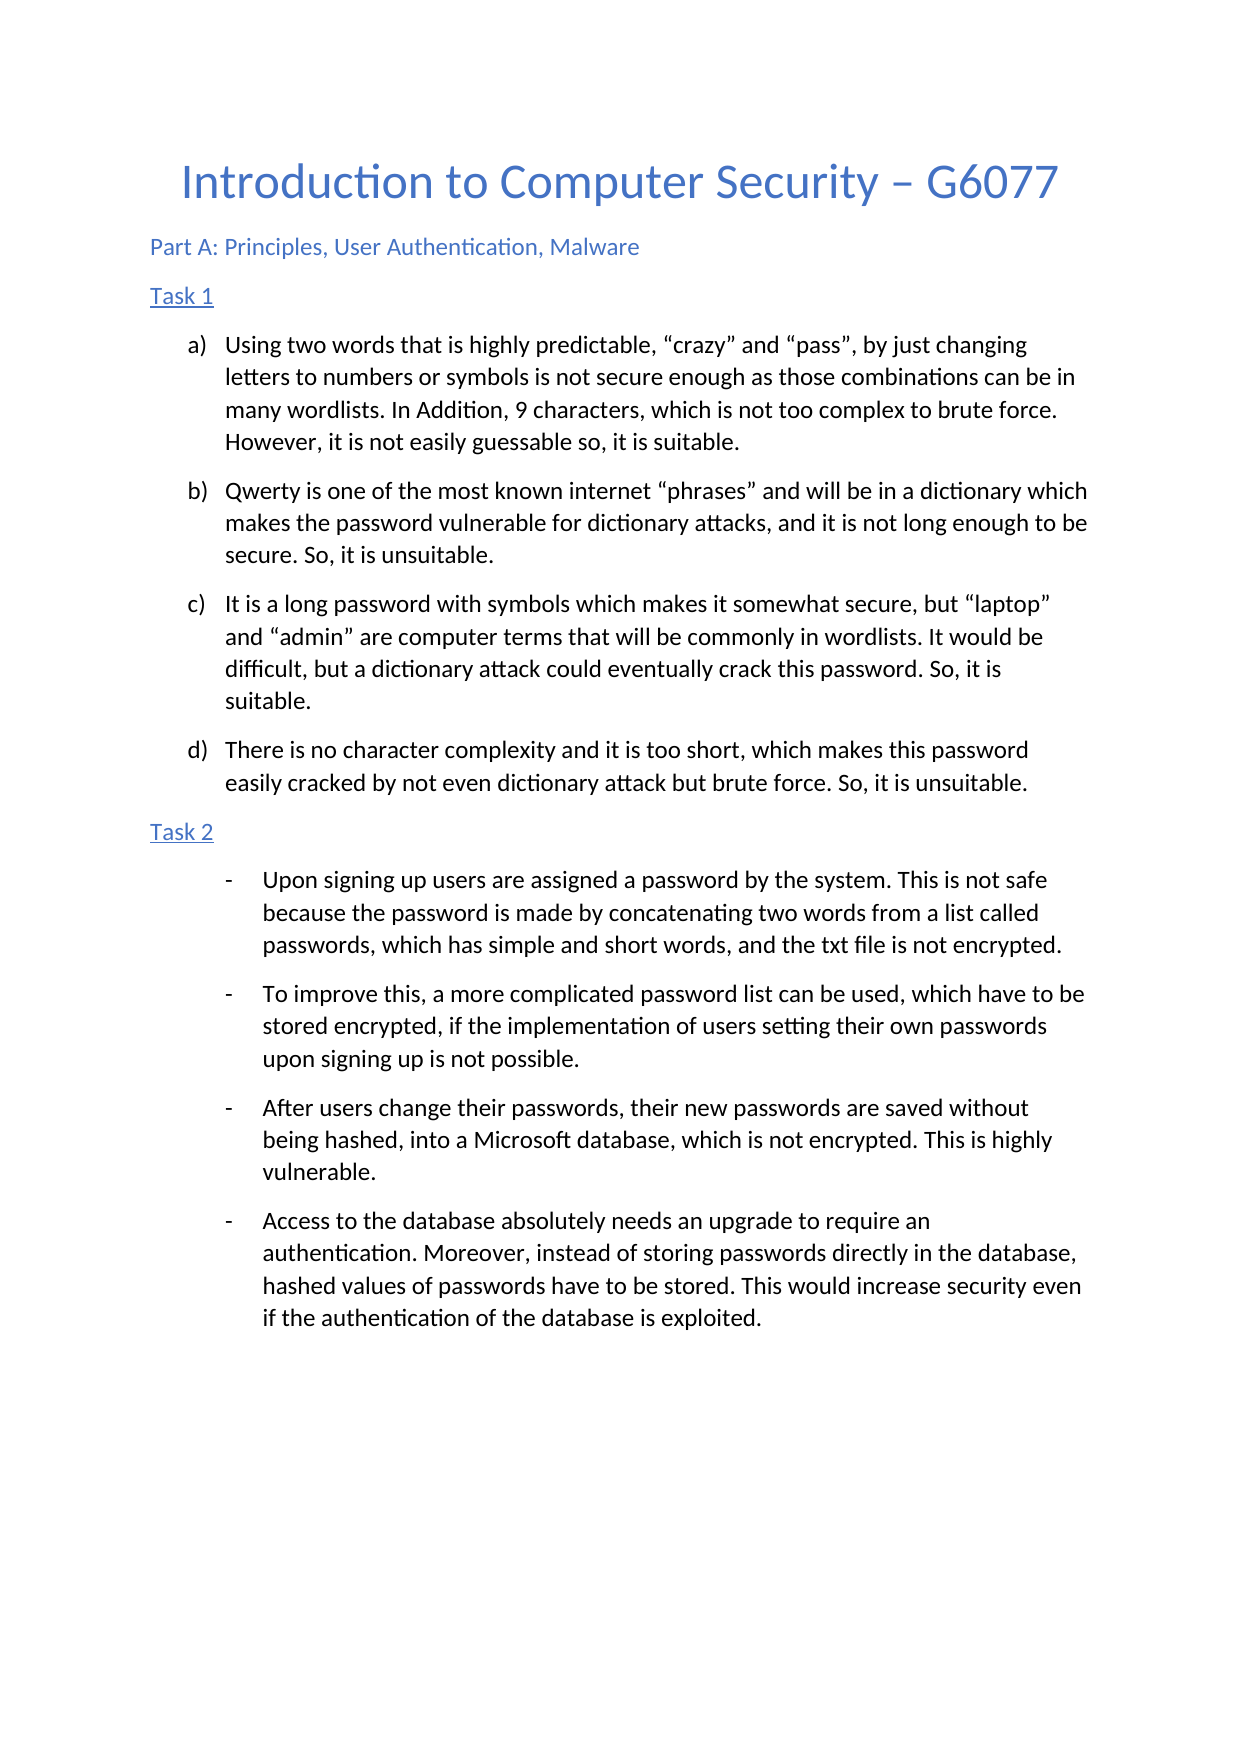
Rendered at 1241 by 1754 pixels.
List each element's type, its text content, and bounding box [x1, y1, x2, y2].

list It is a long password with symbols which makes it somewhat secure, but “laptop” and “admin” are computer terms that will be commonly in wordlists. It would be difficult, but a dictionary attack could eventually crack this password. So, it is suitable. [187, 589, 1090, 716]
text Task 1 [150, 280, 1090, 311]
list To improve this, a more complicated password list can be used, which have to be stored encrypted, if the implementation of users setting their own passwords upon signing up is not possible. [225, 978, 1090, 1073]
list Upon signing up users are assigned a password by the system. This is not safe because the password is made by concatenating two words from a list called passwords, which has simple and short words, and the txt file is not encrypted. [225, 865, 1090, 960]
text Task 2 [150, 816, 1090, 846]
list Access to the database absolutely needs an upgrade to require an authentication. Moreover, instead of storing passwords directly in the database, hashed values of passwords have to be stored. This would increase security even if the authentication of the database is exploited. [225, 1205, 1090, 1333]
list Qwerty is one of the most known internet “phrases” and will be in a dictionary which makes the password vulnerable for dictionary attacks, and it is not long enough to be secure. So, it is unsuitable. [187, 475, 1090, 570]
list Using two words that is highly predictable, “crazy” and “pass”, by just changing letters to numbers or symbols is not secure enough as those combinations can be in many wordlists. In Addition, 9 characters, which is not too complex to brute force. However, it is not easily guessable so, it is suitable. [187, 329, 1090, 457]
list There is no character complexity and it is too short, which makes this password easily cracked by not even dictionary attack but brute force. So, it is unsuitable. [187, 734, 1090, 797]
text Introduction to Computer Security – G6077 [150, 150, 1090, 211]
list After users change their passwords, their new passwords are saved without being hashed, into a Microsoft database, which is not encrypted. This is highly vulnerable. [225, 1092, 1090, 1187]
text Part A: Principles, User Authentication, Malware [150, 231, 1090, 262]
